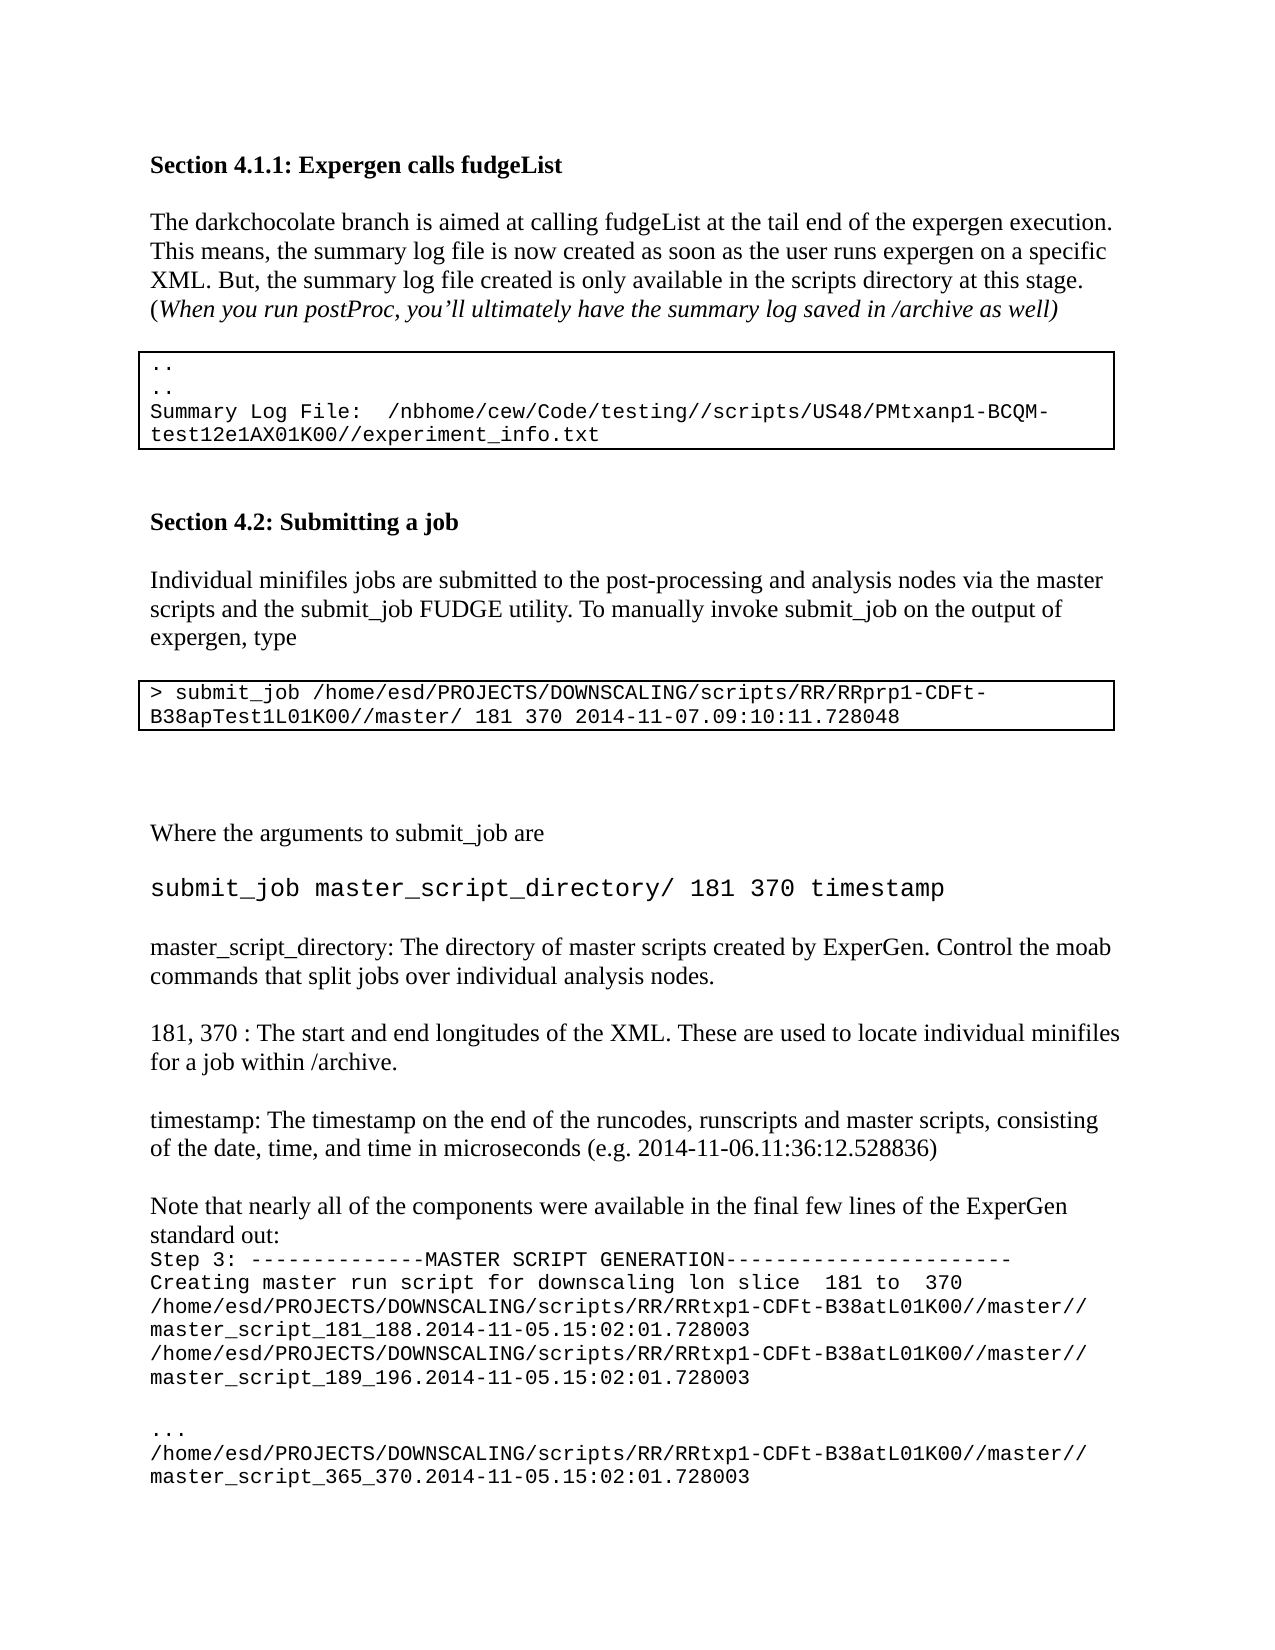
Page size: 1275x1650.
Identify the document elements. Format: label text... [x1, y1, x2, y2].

text submit_job master_script_directory/ 181 370 timestamp [150, 875, 1125, 903]
text Note that nearly all of the components were available in the final few lines of the ExperGen standard out: [150, 1191, 1125, 1248]
text Section 4.2: Submitting a job [150, 507, 1125, 536]
text /home/esd/PROJECTS/DOWNSCALING/scripts/RR/RRtxp1-CDFt-B38atL01K00//master//master_script_189_196.2014-11-05.15:02:01.728003 [150, 1343, 1125, 1390]
table_header > submit_job /home/esd/PROJECTS/DOWNSCALING/scripts/RR/RRprp1-CDFt-B38apTest1L01K00//master/ 181 370 2014-11-07.09:10:11.728048 [140, 682, 1113, 729]
table_header .. .. Summary Log File: /nbhome/cew/Code/testing//scripts/US48/PMtxanp1-BCQM-test12e1AX01K00//experiment_info.txt [140, 353, 1113, 448]
text timestamp: The timestamp on the end of the runcodes, runscripts and master scripts, consisting of the date, time, and time in microseconds (e.g. 2014-11-06.11:36:12.528836) [150, 1105, 1125, 1162]
text master_script_directory: The directory of master scripts created by ExperGen. Control the moab commands that split jobs over individual analysis nodes. [150, 932, 1125, 990]
text Creating master run script for downscaling lon slice 181 to 370 [150, 1272, 1125, 1296]
text ... [150, 1419, 1125, 1443]
text Section 4.1.1: Expergen calls fudgeList [150, 150, 1125, 179]
text The darkchocolate branch is aimed at calling fudgeList at the tail end of the expergen execution. This means, the summary log file is now created as soon as the user runs expergen on a specific XML. But, the summary log file created is only available in the scripts directory at this stage. (When you run postProc, you’ll ultimately have the summary log saved in /archive as well) [150, 207, 1125, 322]
text Step 3: --------------MASTER SCRIPT GENERATION----------------------- [150, 1248, 1125, 1272]
text 181, 370 : The start and end longitudes of the XML. These are used to locate individual minifiles for a job within /archive. [150, 1018, 1125, 1076]
text Individual minifiles jobs are submitted to the post-processing and analysis nodes via the master scripts and the submit_job FUDGE utility. To manually invoke submit_job on the output of expergen, type [150, 565, 1125, 651]
text Where the arguments to submit_job are [150, 818, 1125, 846]
text /home/esd/PROJECTS/DOWNSCALING/scripts/RR/RRtxp1-CDFt-B38atL01K00//master//master_script_365_370.2014-11-05.15:02:01.728003 [150, 1443, 1125, 1490]
text /home/esd/PROJECTS/DOWNSCALING/scripts/RR/RRtxp1-CDFt-B38atL01K00//master//master_script_181_188.2014-11-05.15:02:01.728003 [150, 1296, 1125, 1343]
